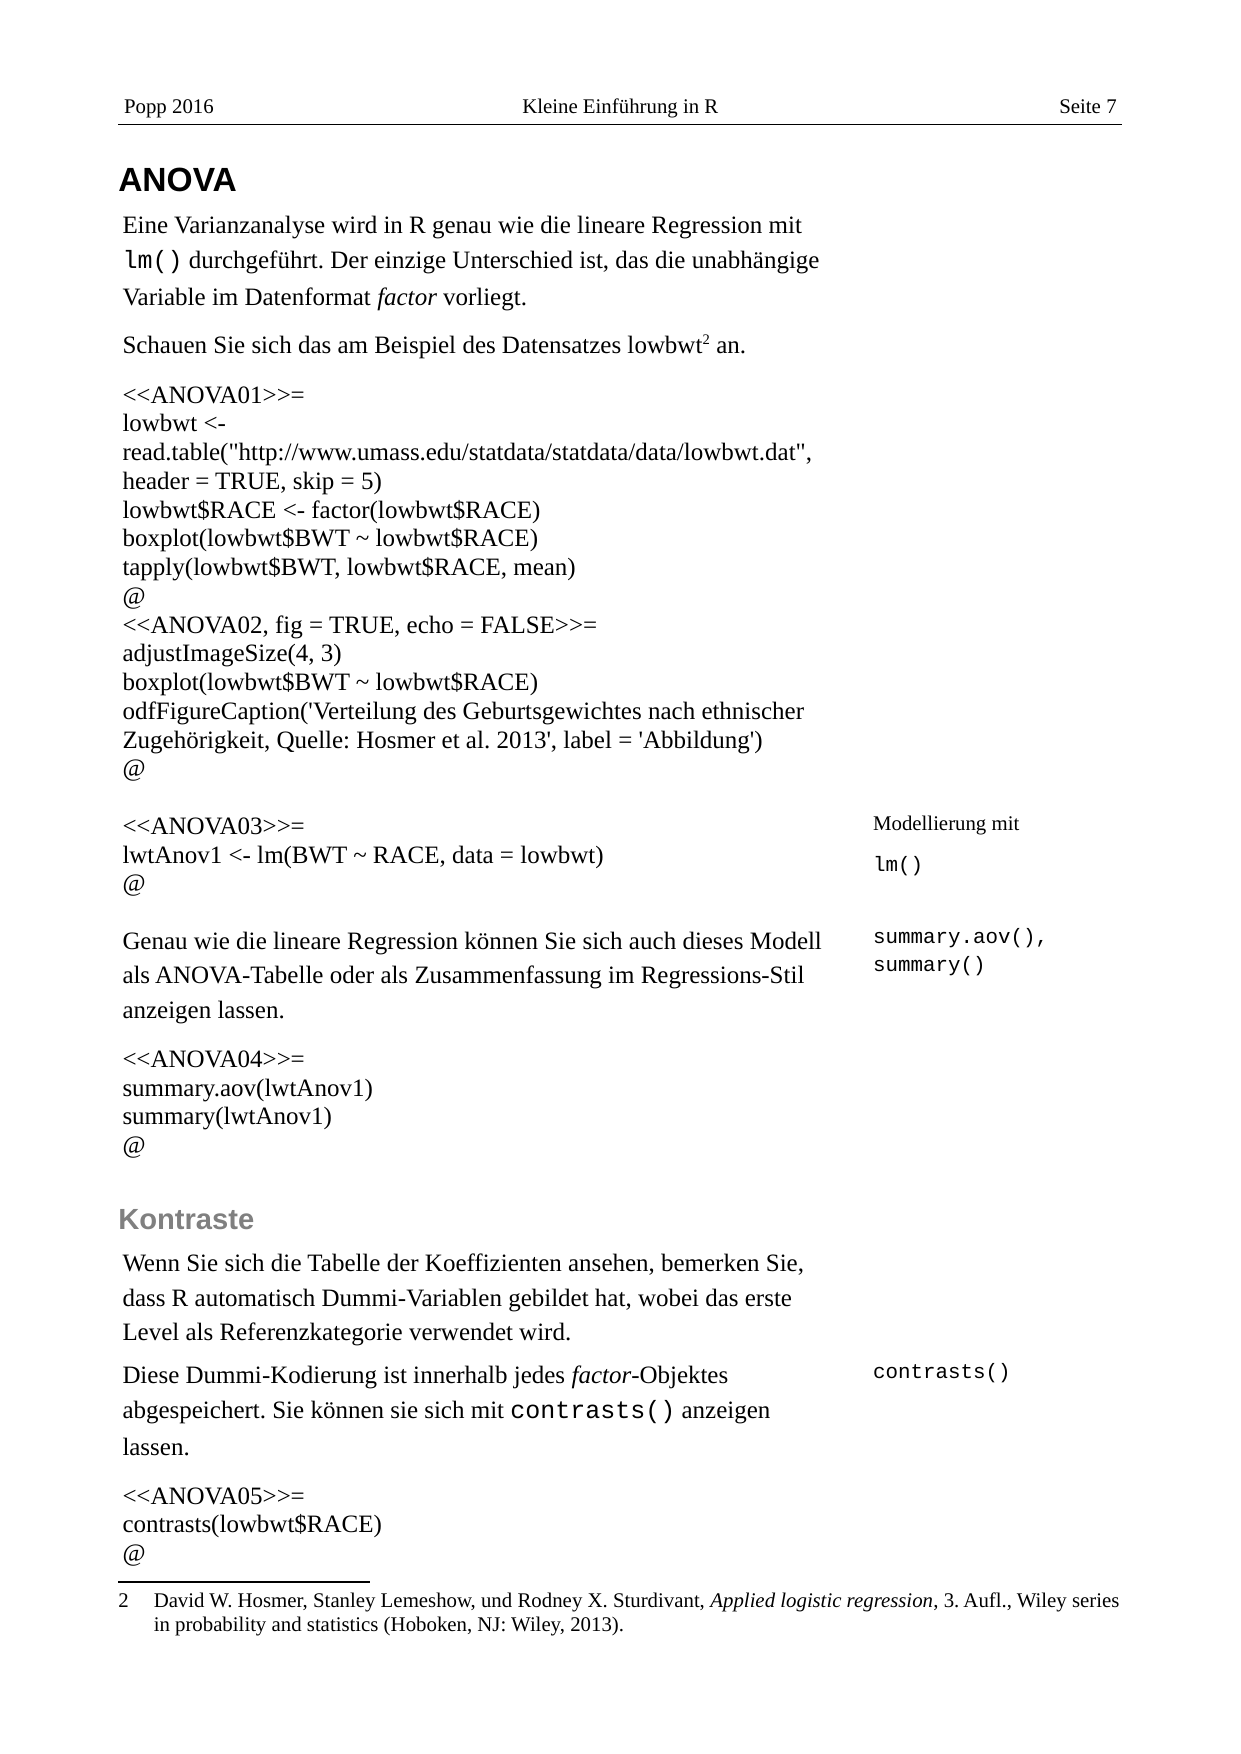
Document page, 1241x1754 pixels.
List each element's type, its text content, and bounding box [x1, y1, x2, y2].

table_header Wenn Sie sich die Tabelle der Koeffizienten ansehen, bemerken Sie, dass R automatisch Dummi-Variablen gebildet hat, wobei das erste Level als Referenzkategorie verwendet wird. [122, 1248, 855, 1361]
table_cell summary.aov(), summary() [855, 926, 1123, 1188]
table_cell contrasts() [855, 1361, 1123, 1567]
table_header [855, 211, 1123, 811]
table_header Eine Varianzanalyse wird in R genau wie die lineare Regression mit lm() durchgeführt. Der einzige Unterschied ist, das die unabhängige Variable im Datenformat factor vorliegt. Schauen Sie sich das am Beispiel des Datensatzes lowbwt an. <<ANOVA01>>= lowbwt <- read.table("http://www.umass.edu/statdata/statdata/data/lowbwt.dat", header = TRUE, skip = 5) lowbwt$RACE <- factor(lowbwt$RACE) boxplot(lowbwt$BWT ~ lowbwt$RACE) tapply(lowbwt$BWT, lowbwt$RACE, mean) @ <<ANOVA02, fig = TRUE, echo = FALSE>>= adjustImageSize(4, 3) boxplot(lowbwt$BWT ~ lowbwt$RACE) odfFigureCaption('Verteilung des Geburtsgewichtes nach ethnischer Zugehörigkeit, Quelle: Hosmer et al. 2013', label = 'Abbildung') @ [122, 211, 855, 811]
table_cell Modellierung mit lm() [855, 811, 1123, 926]
table_header [855, 1248, 1123, 1361]
table_cell Diese Dummi-Kodierung ist innerhalb jedes factor-Objektes abgespeichert. Sie können sie sich mit contrasts() anzeigen lassen. <<ANOVA05>>= contrasts(lowbwt$RACE) @ [122, 1361, 855, 1567]
subtitle Kontraste [118, 1202, 1122, 1236]
subtitle ANOVA [118, 159, 1122, 198]
table_cell <<ANOVA03>>= lwtAnov1 <- lm(BWT ~ RACE, data = lowbwt) @ [122, 811, 855, 926]
table_cell Genau wie die lineare Regression können Sie sich auch dieses Modell als ANOVA-Tabelle oder als Zusammenfassung im Regressions-Stil anzeigen lassen. <<ANOVA04>>= summary.aov(lwtAnov1) summary(lwtAnov1) @ [122, 926, 855, 1188]
